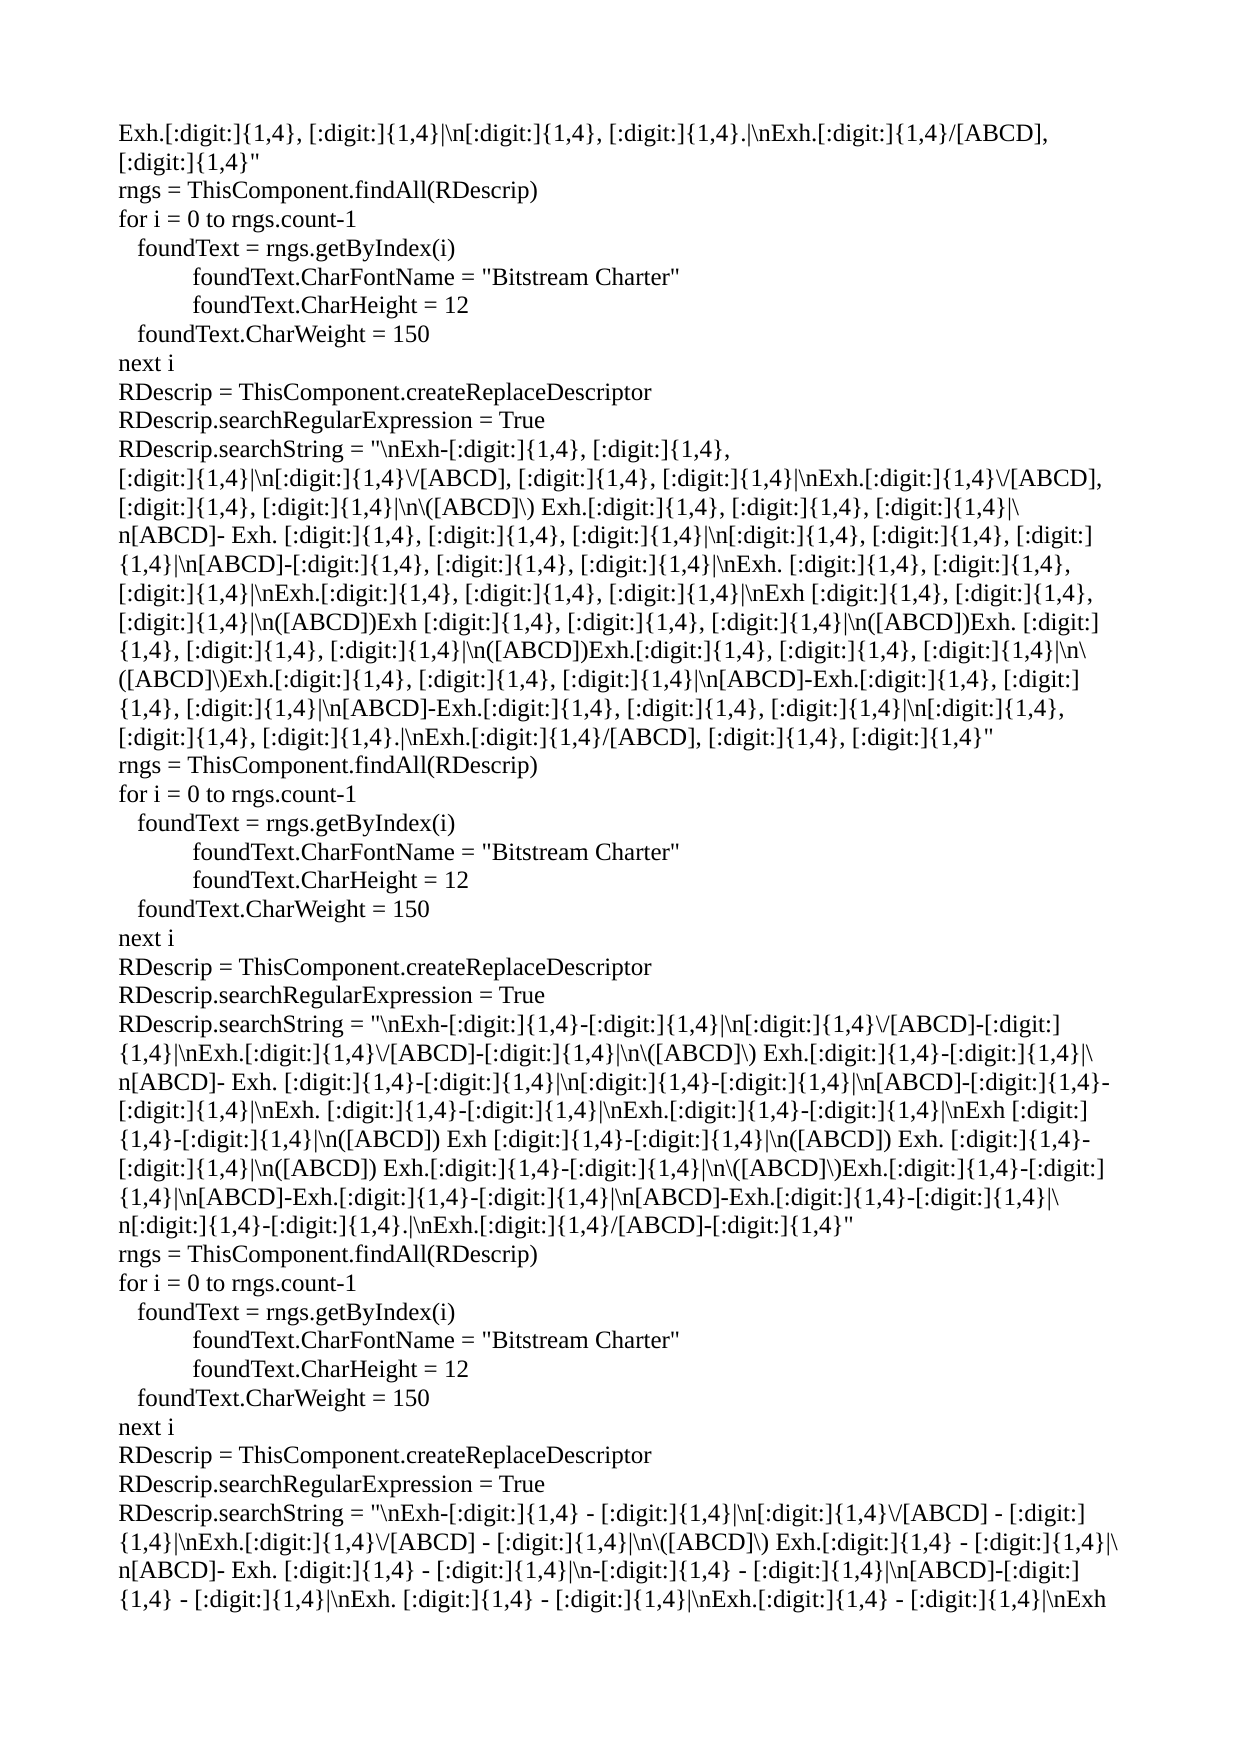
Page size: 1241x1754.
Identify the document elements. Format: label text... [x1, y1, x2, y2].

text foundText.CharWeight = 150 [118, 894, 1122, 923]
text RDescrip = ThisComponent.createReplaceDescriptor [118, 1441, 1122, 1469]
text rngs = ThisComponent.findAll(RDescrip) [118, 751, 1122, 779]
text next i [118, 1412, 1122, 1441]
text foundText = rngs.getByIndex(i) [118, 808, 1122, 837]
text foundText.CharWeight = 150 [118, 1383, 1122, 1412]
text foundText.CharFontName = "Bitstream Charter" [118, 262, 1122, 291]
text for i = 0 to rngs.count-1 [118, 1268, 1122, 1297]
text RDescrip = ThisComponent.createReplaceDescriptor [118, 952, 1122, 981]
text RDescrip = ThisComponent.createReplaceDescriptor [118, 377, 1122, 406]
text foundText = rngs.getByIndex(i) [118, 1297, 1122, 1326]
text foundText.CharHeight = 12 [118, 1354, 1122, 1383]
text foundText.CharHeight = 12 [118, 866, 1122, 894]
text RDescrip.searchRegularExpression = True [118, 981, 1122, 1009]
text for i = 0 to rngs.count-1 [118, 204, 1122, 233]
text RDescrip.searchString = "\nExh-[:digit:]{1,4} - [:digit:]{1,4}|\n[:digit:]{1,4}\/[ABCD] - [:digit:]{1,4}|\nExh.[:digit:]{1,4}\/[ABCD] - [:digit:]{1,4}|\n\([ABCD]\) Exh.[:digit:]{1,4} - [:digit:]{1,4}|\n[ABCD]- Exh. [:digit:]{1,4} - [:digit:]{1,4}|\n-[:digit:]{1,4} - [:digit:]{1,4}|\n[ABCD]-[:digit:]{1,4} - [:digit:]{1,4}|\nExh. [:digit:]{1,4} - [:digit:]{1,4}|\nExh.[:digit:]{1,4} - [:digit:]{1,4}|\nExh [118, 1498, 1122, 1613]
text RDescrip.searchString = "\nExh-[:digit:]{1,4}-[:digit:]{1,4}|\n[:digit:]{1,4}\/[ABCD]-[:digit:]{1,4}|\nExh.[:digit:]{1,4}\/[ABCD]-[:digit:]{1,4}|\n\([ABCD]\) Exh.[:digit:]{1,4}-[:digit:]{1,4}|\n[ABCD]- Exh. [:digit:]{1,4}-[:digit:]{1,4}|\n[:digit:]{1,4}-[:digit:]{1,4}|\n[ABCD]-[:digit:]{1,4}-[:digit:]{1,4}|\nExh. [:digit:]{1,4}-[:digit:]{1,4}|\nExh.[:digit:]{1,4}-[:digit:]{1,4}|\nExh [:digit:]{1,4}-[:digit:]{1,4}|\n([ABCD]) Exh [:digit:]{1,4}-[:digit:]{1,4}|\n([ABCD]) Exh. [:digit:]{1,4}-[:digit:]{1,4}|\n([ABCD]) Exh.[:digit:]{1,4}-[:digit:]{1,4}|\n\([ABCD]\)Exh.[:digit:]{1,4}-[:digit:]{1,4}|\n[ABCD]-Exh.[:digit:]{1,4}-[:digit:]{1,4}|\n[ABCD]-Exh.[:digit:]{1,4}-[:digit:]{1,4}|\n[:digit:]{1,4}-[:digit:]{1,4}.|\nExh.[:digit:]{1,4}/[ABCD]-[:digit:]{1,4}" [118, 1009, 1122, 1239]
text for i = 0 to rngs.count-1 [118, 779, 1122, 808]
text foundText.CharWeight = 150 [118, 319, 1122, 348]
text foundText.CharFontName = "Bitstream Charter" [118, 837, 1122, 866]
text rngs = ThisComponent.findAll(RDescrip) [118, 1239, 1122, 1268]
text RDescrip.searchRegularExpression = True [118, 1469, 1122, 1498]
text next i [118, 923, 1122, 952]
text RDescrip.searchString = "\nExh-[:digit:]{1,4}, [:digit:]{1,4}, [:digit:]{1,4}|\n[:digit:]{1,4}\/[ABCD], [:digit:]{1,4}, [:digit:]{1,4}|\nExh.[:digit:]{1,4}\/[ABCD], [:digit:]{1,4}, [:digit:]{1,4}|\n\([ABCD]\) Exh.[:digit:]{1,4}, [:digit:]{1,4}, [:digit:]{1,4}|\n[ABCD]- Exh. [:digit:]{1,4}, [:digit:]{1,4}, [:digit:]{1,4}|\n[:digit:]{1,4}, [:digit:]{1,4}, [:digit:]{1,4}|\n[ABCD]-[:digit:]{1,4}, [:digit:]{1,4}, [:digit:]{1,4}|\nExh. [:digit:]{1,4}, [:digit:]{1,4}, [:digit:]{1,4}|\nExh.[:digit:]{1,4}, [:digit:]{1,4}, [:digit:]{1,4}|\nExh [:digit:]{1,4}, [:digit:]{1,4}, [:digit:]{1,4}|\n([ABCD])Exh [:digit:]{1,4}, [:digit:]{1,4}, [:digit:]{1,4}|\n([ABCD])Exh. [:digit:]{1,4}, [:digit:]{1,4}, [:digit:]{1,4}|\n([ABCD])Exh.[:digit:]{1,4}, [:digit:]{1,4}, [:digit:]{1,4}|\n\([ABCD]\)Exh.[:digit:]{1,4}, [:digit:]{1,4}, [:digit:]{1,4}|\n[ABCD]-Exh.[:digit:]{1,4}, [:digit:]{1,4}, [:digit:]{1,4}|\n[ABCD]-Exh.[:digit:]{1,4}, [:digit:]{1,4}, [:digit:]{1,4}|\n[:digit:]{1,4}, [:digit:]{1,4}, [:digit:]{1,4}.|\nExh.[:digit:]{1,4}/[ABCD], [:digit:]{1,4}, [:digit:]{1,4}" [118, 434, 1122, 751]
text foundText.CharHeight = 12 [118, 291, 1122, 319]
text foundText = rngs.getByIndex(i) [118, 233, 1122, 262]
text Exh.[:digit:]{1,4}, [:digit:]{1,4}|\n[:digit:]{1,4}, [:digit:]{1,4}.|\nExh.[:digit:]{1,4}/[ABCD], [:digit:]{1,4}" [118, 118, 1122, 176]
text next i [118, 348, 1122, 377]
text foundText.CharFontName = "Bitstream Charter" [118, 1326, 1122, 1354]
text rngs = ThisComponent.findAll(RDescrip) [118, 176, 1122, 204]
text RDescrip.searchRegularExpression = True [118, 406, 1122, 434]
